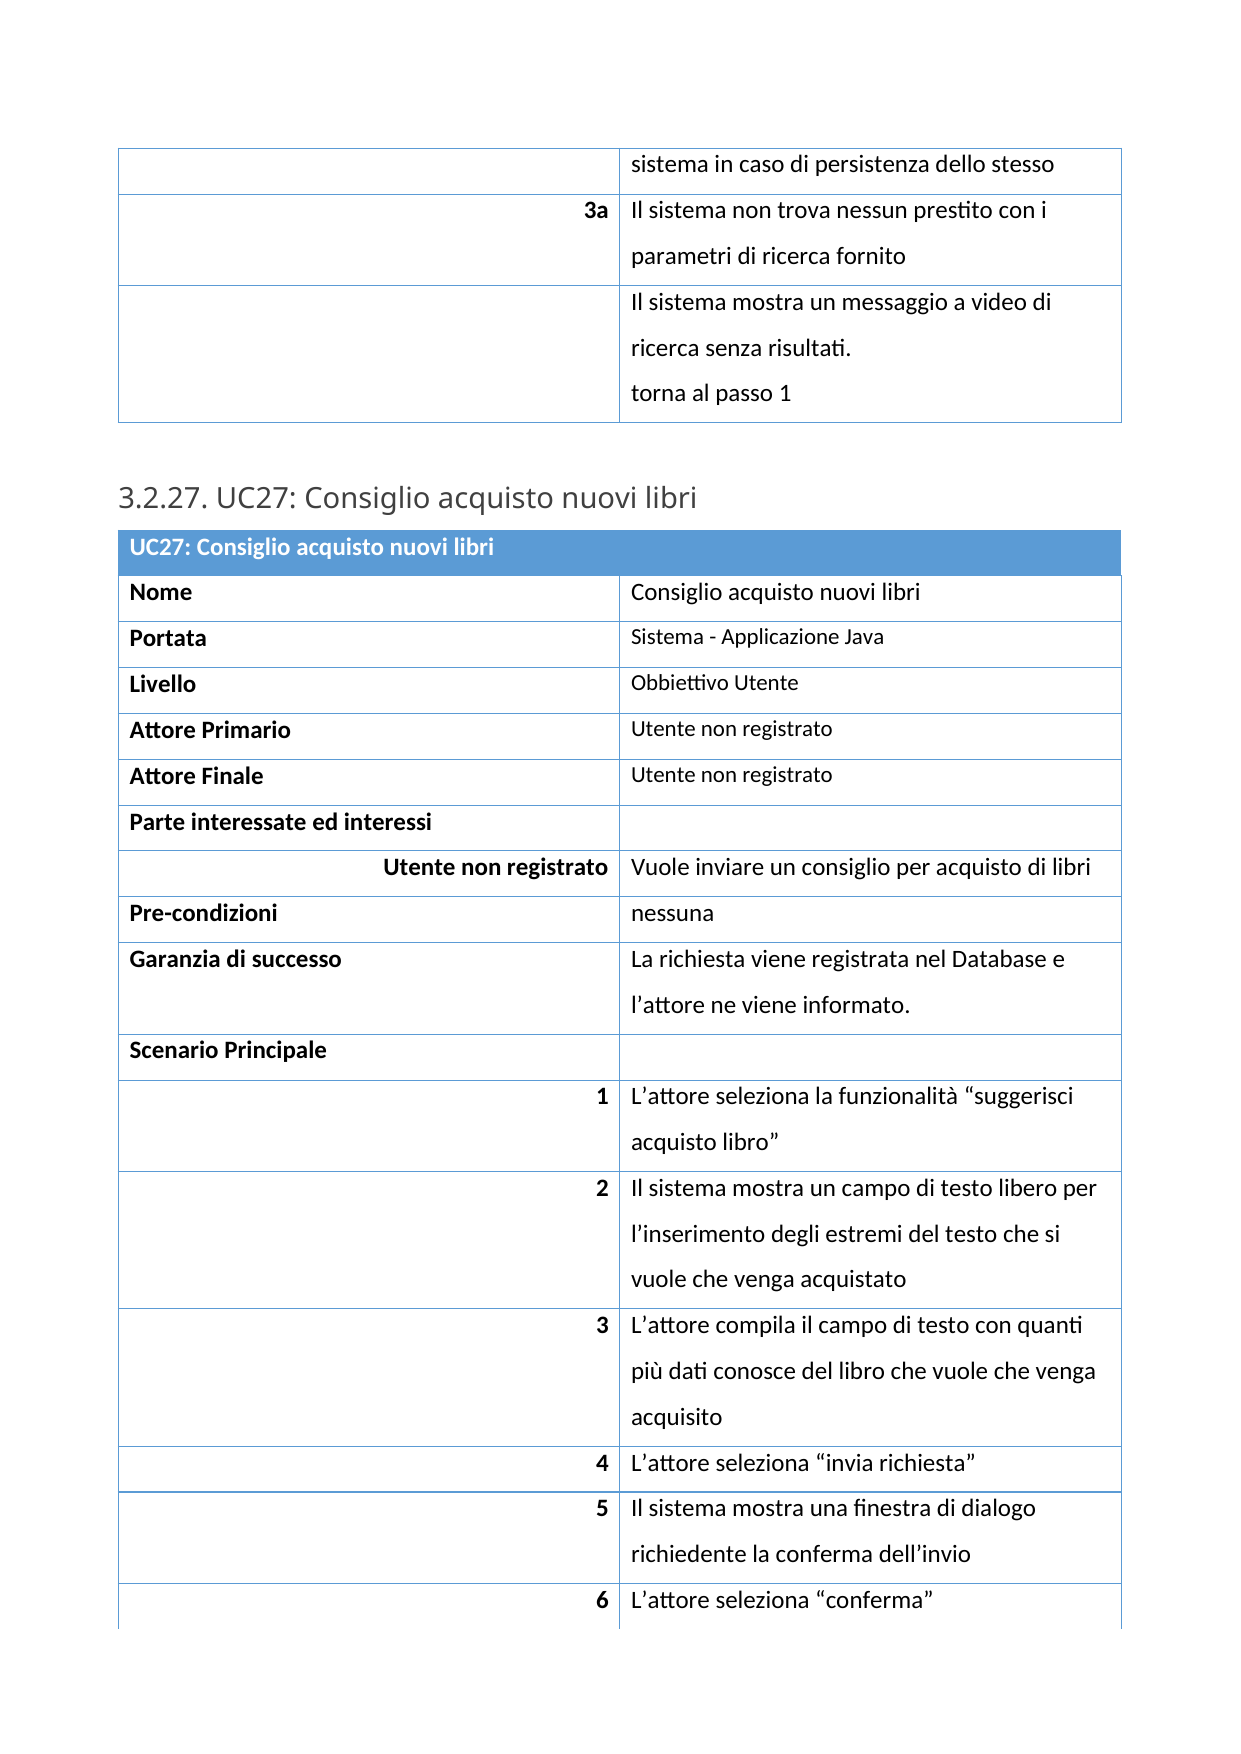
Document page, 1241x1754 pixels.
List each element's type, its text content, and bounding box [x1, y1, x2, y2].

table_header UC27: Consiglio acquisto nuovi libri [119, 531, 1121, 575]
table_cell Garanzia di successo [119, 943, 619, 1034]
table_cell Consiglio acquisto nuovi libri [620, 576, 1121, 621]
table_cell Livello [119, 668, 619, 713]
table_cell 5 [119, 1493, 619, 1583]
table_cell Utente non registrato [620, 714, 1121, 759]
table_cell Il sistema non trova nessun prestito con i parametri di ricerca fornito [620, 195, 1121, 285]
table_cell Utente non registrato [119, 851, 619, 896]
table_cell sistema in caso di persistenza dello stesso [620, 149, 1121, 193]
table_cell nessuna [620, 897, 1121, 942]
table_cell La richiesta viene registrata nel Database e l’attore ne viene informato. [620, 943, 1121, 1034]
table_cell Attore Primario [119, 714, 619, 759]
table_cell L’attore seleziona “conferma” [620, 1584, 1121, 1629]
subtitle 3.2.27. UC27: Consiglio acquisto nuovi libri [118, 477, 1122, 517]
table_cell [119, 286, 619, 422]
table_cell L’attore seleziona “invia richiesta” [620, 1447, 1121, 1491]
table_cell Il sistema mostra una finestra di dialogo richiedente la conferma dell’invio [620, 1493, 1121, 1583]
table_cell Il sistema mostra un messaggio a video di ricerca senza risultati. torna al passo 1 [620, 286, 1121, 422]
table_cell [620, 806, 1121, 850]
table_cell Scenario Principale [119, 1035, 619, 1079]
table_cell 2 [119, 1172, 619, 1308]
table_cell [119, 149, 619, 193]
table_cell Il sistema mostra un campo di testo libero per l’inserimento degli estremi del testo che si vuole che venga acquistato [620, 1172, 1121, 1308]
table_cell Pre-condizioni [119, 897, 619, 942]
table_cell 4 [119, 1447, 619, 1491]
table_cell Parte interessate ed interessi [119, 806, 619, 850]
table_cell Portata [119, 622, 619, 667]
table_cell L’attore compila il campo di testo con quanti più dati conosce del libro che vuole che venga acquisito [620, 1309, 1121, 1446]
table_cell 3a [119, 195, 619, 285]
table_cell Vuole inviare un consiglio per acquisto di libri [620, 851, 1121, 896]
table_cell Obbiettivo Utente [620, 668, 1121, 713]
table_cell 6 [119, 1584, 619, 1629]
table_cell Attore Finale [119, 760, 619, 804]
table_cell Utente non registrato [620, 760, 1121, 804]
table_cell L’attore seleziona la funzionalità “suggerisci acquisto libro” [620, 1081, 1121, 1171]
table_cell [620, 1035, 1121, 1079]
table_cell 1 [119, 1081, 619, 1171]
table_cell 3 [119, 1309, 619, 1446]
table_cell Sistema - Applicazione Java [620, 622, 1121, 667]
table_cell Nome [119, 576, 619, 621]
